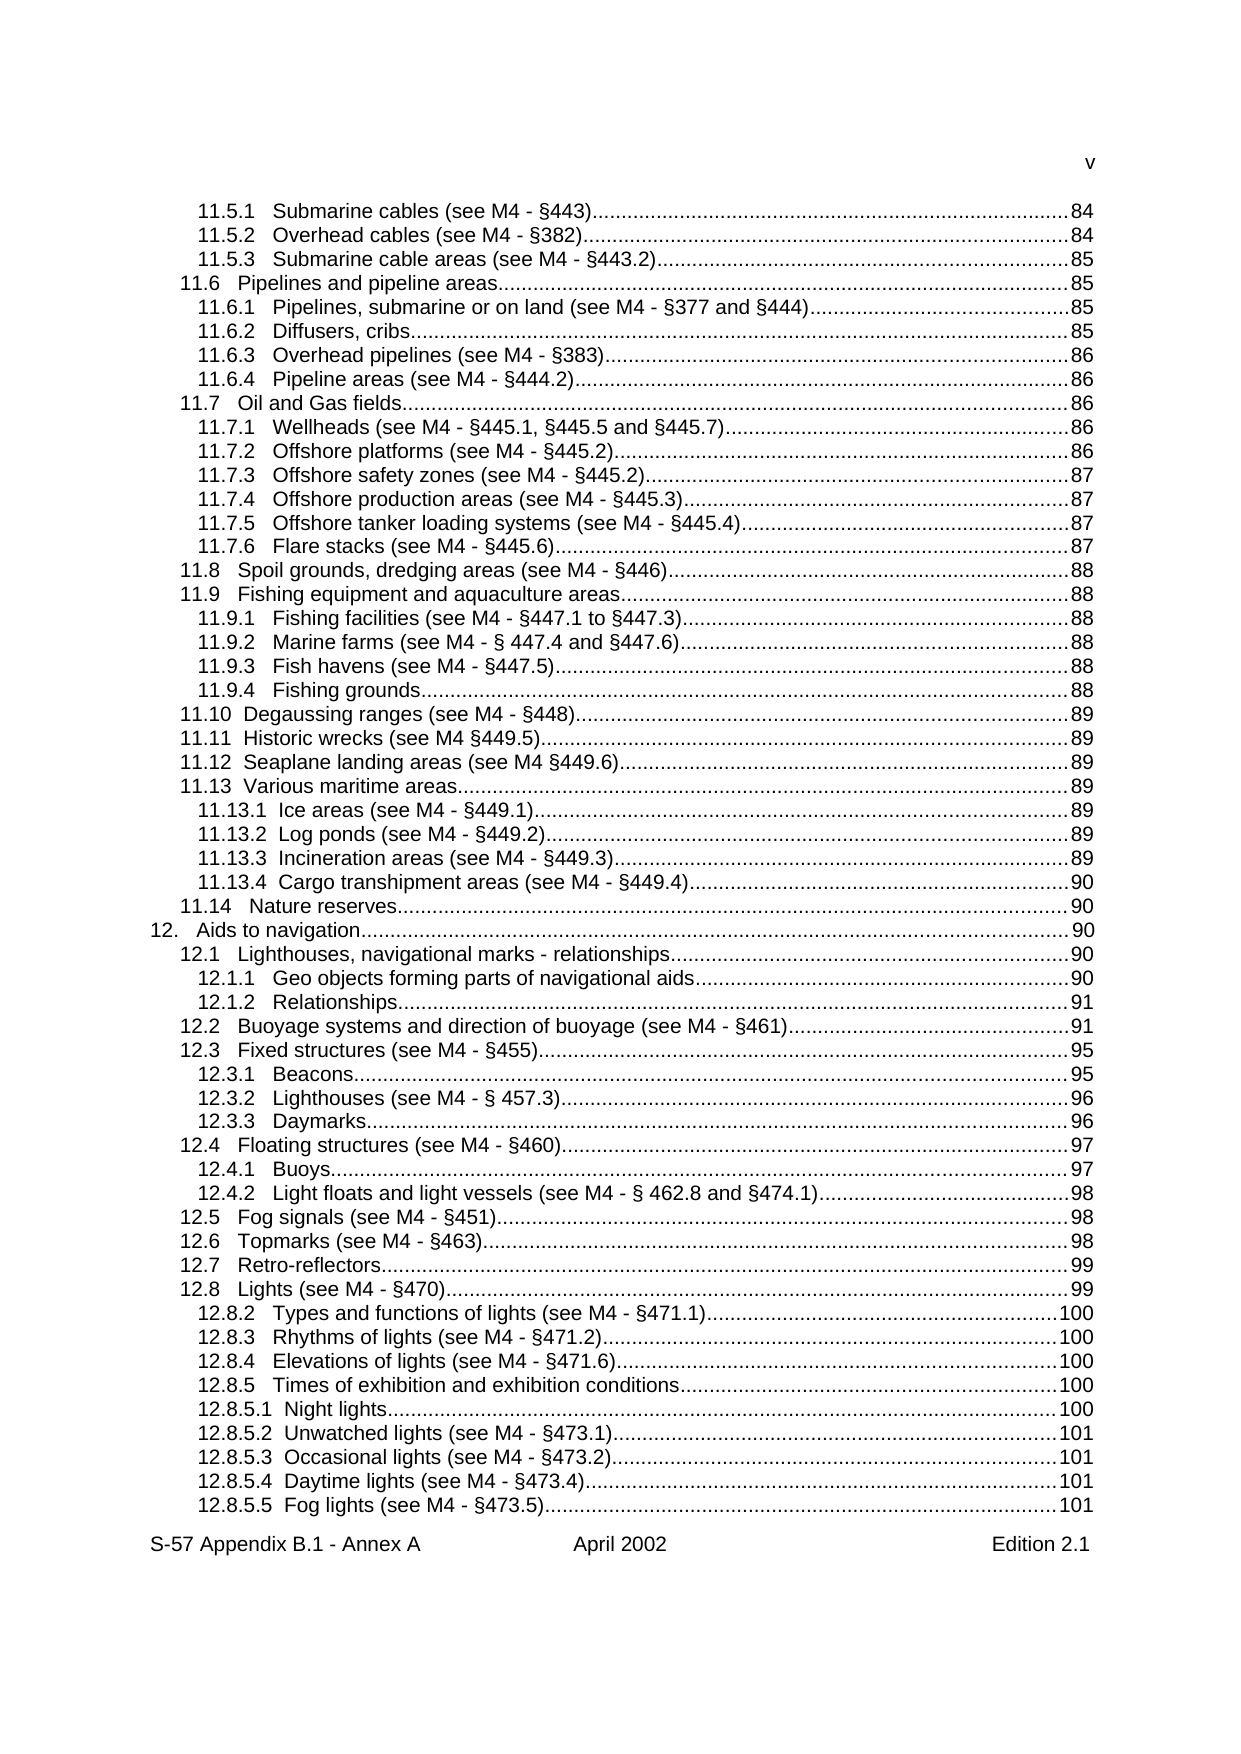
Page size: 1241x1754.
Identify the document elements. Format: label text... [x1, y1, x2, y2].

text 11.13 Various maritime areas 89 [179, 774, 1094, 798]
text 12.8.5 Times of exhibition and exhibition conditions 100 [197, 1373, 1094, 1397]
text 11.9.4 Fishing grounds 88 [197, 678, 1094, 702]
text 12.4 Floating structures (see M4 - §460) 97 [179, 1133, 1094, 1157]
text 12.8.5.2 Unwatched lights (see M4 - §473.1) 101 [197, 1421, 1094, 1445]
text 12.8.3 Rhythms of lights (see M4 - §471.2) 100 [197, 1325, 1094, 1349]
text 11.7.2 Offshore platforms (see M4 - §445.2) 86 [197, 438, 1094, 462]
text 11.7.6 Flare stacks (see M4 - §445.6) 87 [197, 534, 1094, 558]
text 11.9.3 Fish havens (see M4 - §447.5) 88 [197, 654, 1094, 678]
text 12.7 Retro-reflectors 99 [179, 1253, 1094, 1277]
text 12.2 Buoyage systems and direction of buoyage (see M4 - §461) 91 [179, 1013, 1094, 1037]
text 11.7.4 Offshore production areas (see M4 - §445.3) 87 [197, 486, 1094, 510]
text 12.8.2 Types and functions of lights (see M4 - §471.1) 100 [197, 1301, 1094, 1325]
text 12.4.1 Buoys 97 [197, 1157, 1094, 1181]
text 12.3 Fixed structures (see M4 - §455) 95 [179, 1037, 1094, 1061]
text 12.1.2 Relationships 91 [197, 989, 1094, 1013]
text 11.10 Degaussing ranges (see M4 - §448) 89 [179, 702, 1094, 726]
text 12.3.1 Beacons 95 [197, 1061, 1094, 1085]
text 11.6.4 Pipeline areas (see M4 - §444.2) 86 [197, 367, 1094, 391]
text 11.7.3 Offshore safety zones (see M4 - §445.2) 87 [197, 462, 1094, 486]
text 11.11 Historic wrecks (see M4 §449.5) 89 [179, 726, 1094, 750]
text 11.9 Fishing equipment and aquaculture areas 88 [179, 582, 1094, 606]
text 11.6 Pipelines and pipeline areas 85 [179, 271, 1094, 295]
text 12.8.5.5 Fog lights (see M4 - §473.5) 101 [197, 1493, 1094, 1517]
text 11.13.2 Log ponds (see M4 - §449.2) 89 [197, 822, 1094, 846]
text 12.8.5.1 Night lights 100 [197, 1397, 1094, 1421]
text 12.3.2 Lighthouses (see M4 - § 457.3) 96 [197, 1085, 1094, 1109]
text 12.8.5.3 Occasional lights (see M4 - §473.2) 101 [197, 1445, 1094, 1469]
text 11.9.1 Fishing facilities (see M4 - §447.1 to §447.3) 88 [197, 606, 1094, 630]
text 11.6.1 Pipelines, submarine or on land (see M4 - §377 and §444) 85 [197, 295, 1094, 319]
text 12. Aids to navigation 90 [150, 918, 1106, 942]
text 12.4.2 Light floats and light vessels (see M4 - § 462.8 and §474.1) 98 [197, 1181, 1094, 1205]
text 11.9.2 Marine farms (see M4 - § 447.4 and §447.6) 88 [197, 630, 1094, 654]
text 12.8.5.4 Daytime lights (see M4 - §473.4) 101 [197, 1469, 1094, 1493]
text 11.13.3 Incineration areas (see M4 - §449.3) 89 [197, 846, 1094, 870]
text 11.7 Oil and Gas fields 86 [179, 391, 1094, 414]
text 11.5.2 Overhead cables (see M4 - §382) 84 [197, 223, 1094, 247]
text 11.7.1 Wellheads (see M4 - §445.1, §445.5 and §445.7) 86 [197, 414, 1094, 438]
text 11.5.1 Submarine cables (see M4 - §443) 84 [197, 199, 1094, 223]
text 11.6.2 Diffusers, cribs 85 [197, 319, 1094, 343]
text 11.5.3 Submarine cable areas (see M4 - §443.2) 85 [197, 247, 1094, 271]
text 11.13.1 Ice areas (see M4 - §449.1) 89 [197, 798, 1094, 822]
text 12.1.1 Geo objects forming parts of navigational aids 90 [197, 966, 1094, 989]
text 11.7.5 Offshore tanker loading systems (see M4 - §445.4) 87 [197, 510, 1094, 534]
text 12.5 Fog signals (see M4 - §451) 98 [179, 1205, 1094, 1229]
text 11.6.3 Overhead pipelines (see M4 - §383) 86 [197, 343, 1094, 367]
text 12.8 Lights (see M4 - §470) 99 [179, 1277, 1094, 1301]
text 11.14 Nature reserves 90 [179, 894, 1094, 918]
text 11.12 Seaplane landing areas (see M4 §449.6) 89 [179, 750, 1094, 774]
text 12.6 Topmarks (see M4 - §463) 98 [179, 1229, 1094, 1253]
text 12.3.3 Daymarks 96 [197, 1109, 1094, 1133]
text 12.1 Lighthouses, navigational marks - relationships 90 [179, 942, 1094, 966]
text 11.8 Spoil grounds, dredging areas (see M4 - §446) 88 [179, 558, 1094, 582]
text 11.13.4 Cargo transhipment areas (see M4 - §449.4) 90 [197, 870, 1094, 894]
text 12.8.4 Elevations of lights (see M4 - §471.6) 100 [197, 1349, 1094, 1373]
